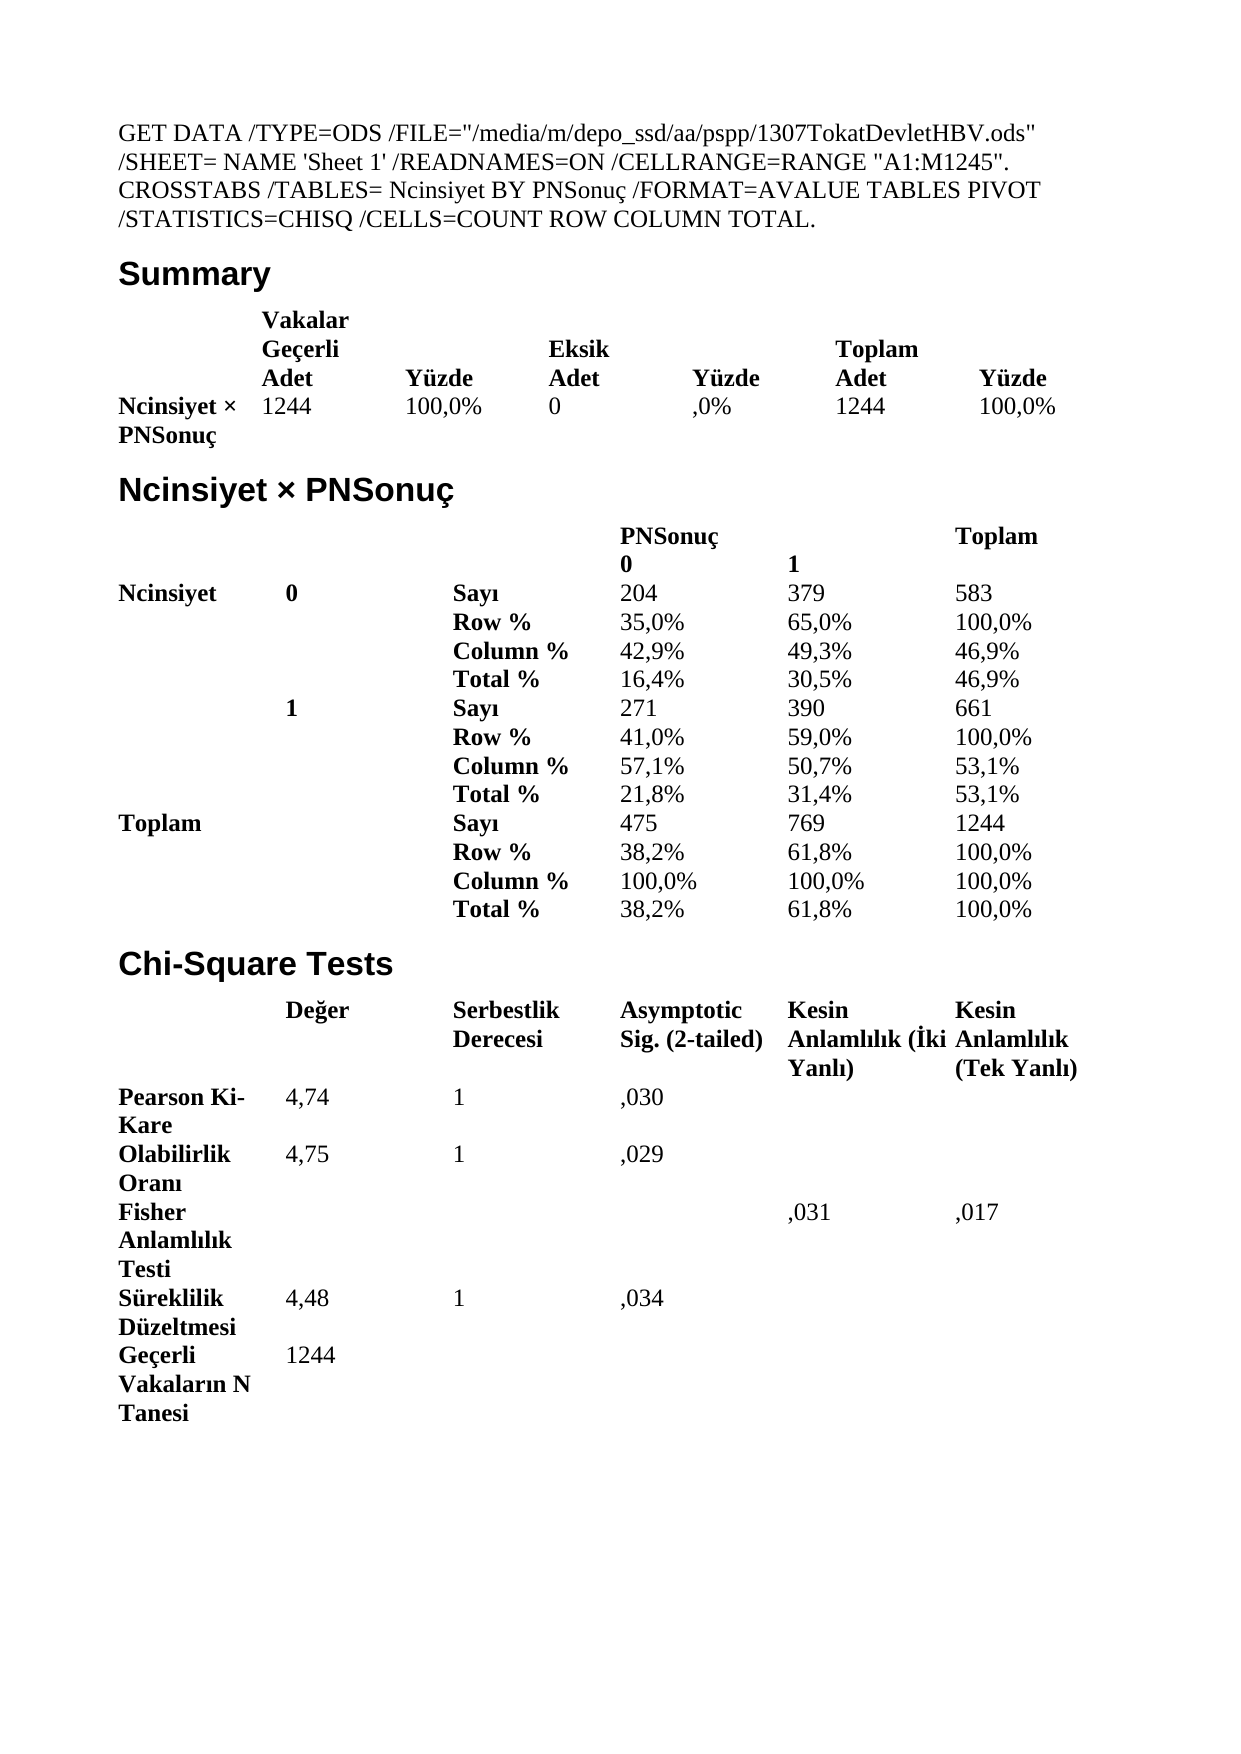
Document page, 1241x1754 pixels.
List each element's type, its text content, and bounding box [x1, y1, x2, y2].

table_cell 35,0% [620, 607, 787, 636]
table_cell 100,0% [955, 895, 1122, 923]
text GET DATA /TYPE=ODS /FILE="/media/m/depo_ssd/aa/pspp/1307TokatDevletHBV.ods" /SHEET= NAME 'Sheet 1' /READNAMES=ON /CELLRANGE=RANGE "A1:M1245". [118, 118, 1122, 176]
table_cell 0 [285, 578, 453, 693]
table_cell Yüzde [405, 363, 548, 391]
table_cell 661 [955, 693, 1122, 722]
table_cell ,017 [955, 1197, 1122, 1283]
table_cell [285, 550, 453, 578]
table_cell Ncinsiyet [118, 578, 285, 808]
table_cell Total % [453, 895, 620, 923]
table_cell [118, 550, 285, 578]
table_cell [788, 1340, 955, 1427]
table_cell 1 [453, 1283, 620, 1340]
table_header Vakalar [261, 305, 1122, 334]
table_cell 100,0% [788, 866, 955, 894]
table_cell Sayı [453, 808, 620, 837]
table_cell 1244 [261, 391, 405, 449]
table_cell Geçerli Vakaların N Tanesi [118, 1340, 285, 1427]
table_cell 100,0% [405, 391, 548, 449]
table_cell 1244 [285, 1340, 453, 1427]
table_cell 100,0% [955, 607, 1122, 636]
table_cell Pearson Ki-Kare [118, 1082, 285, 1139]
table_cell 0 [620, 550, 787, 578]
table_cell 4,74 [285, 1082, 453, 1139]
table_cell Sayı [453, 693, 620, 722]
table_cell Yüzde [692, 363, 835, 391]
table_cell Olabilirlik Oranı [118, 1139, 285, 1197]
table_cell Yüzde [979, 363, 1122, 391]
subtitle Summary [118, 254, 1122, 293]
table_cell Total % [453, 665, 620, 693]
table_cell [788, 1139, 955, 1197]
table_header [453, 521, 620, 549]
table_cell [285, 1197, 453, 1283]
table_cell Row % [453, 722, 620, 751]
table_cell [788, 1283, 955, 1340]
table_cell 42,9% [620, 636, 787, 664]
table_cell 53,1% [955, 780, 1122, 808]
table_cell 65,0% [788, 607, 955, 636]
table_cell [955, 1082, 1122, 1139]
table_cell 59,0% [788, 722, 955, 751]
table_cell 61,8% [788, 895, 955, 923]
table_cell ,030 [620, 1082, 787, 1139]
table_cell Column % [453, 636, 620, 664]
table_cell 31,4% [788, 780, 955, 808]
table_cell [620, 1340, 787, 1427]
table_cell 1244 [835, 391, 979, 449]
table_header [285, 521, 453, 549]
table_cell Total % [453, 780, 620, 808]
table_cell 38,2% [620, 895, 787, 923]
table_cell [118, 363, 261, 391]
table_cell 57,1% [620, 751, 787, 779]
table_cell 4,75 [285, 1139, 453, 1197]
subtitle Chi-Square Tests [118, 944, 1122, 983]
table_cell 100,0% [620, 866, 787, 894]
table_cell [955, 1340, 1122, 1427]
table_cell Column % [453, 866, 620, 894]
table_cell [955, 1139, 1122, 1197]
table_header Serbestlik Derecesi [453, 995, 620, 1082]
table_cell 30,5% [788, 665, 955, 693]
table_cell ,029 [620, 1139, 787, 1197]
table_cell 1 [453, 1139, 620, 1197]
table_cell 1 [788, 550, 955, 578]
table_cell 475 [620, 808, 787, 837]
table_cell [453, 1197, 620, 1283]
table_cell Row % [453, 837, 620, 866]
table_header [118, 305, 261, 334]
table_cell [955, 1283, 1122, 1340]
table_header Değer [285, 995, 453, 1082]
table_cell [453, 550, 620, 578]
table_cell [788, 1082, 955, 1139]
table_cell 1 [285, 693, 453, 808]
table_cell Eksik [548, 334, 835, 363]
table_cell Süreklilik Düzeltmesi [118, 1283, 285, 1340]
table_cell Geçerli [261, 334, 548, 363]
table_cell 100,0% [955, 866, 1122, 894]
table_cell 204 [620, 578, 787, 607]
subtitle Ncinsiyet × PNSonuç [118, 470, 1122, 508]
table_cell 769 [788, 808, 955, 837]
table_cell Adet [261, 363, 405, 391]
table_cell 583 [955, 578, 1122, 607]
table_header [118, 521, 285, 549]
table_cell 16,4% [620, 665, 787, 693]
table_header PNSonuç [620, 521, 955, 549]
table_cell 390 [788, 693, 955, 722]
table_cell 41,0% [620, 722, 787, 751]
table_header Asymptotic Sig. (2-tailed) [620, 995, 787, 1082]
table_cell 21,8% [620, 780, 787, 808]
table_cell 0 [548, 391, 692, 449]
table_cell ,0% [692, 391, 835, 449]
table_cell 49,3% [788, 636, 955, 664]
table_cell 61,8% [788, 837, 955, 866]
table_cell 379 [788, 578, 955, 607]
table_cell 100,0% [955, 837, 1122, 866]
table_cell ,034 [620, 1283, 787, 1340]
table_cell Sayı [453, 578, 620, 607]
table_cell ,031 [788, 1197, 955, 1283]
table_cell 46,9% [955, 665, 1122, 693]
table_cell 53,1% [955, 751, 1122, 779]
table_cell 100,0% [955, 722, 1122, 751]
table_cell [453, 1340, 620, 1427]
table_cell Adet [548, 363, 692, 391]
table_cell 4,48 [285, 1283, 453, 1340]
table_cell 100,0% [979, 391, 1122, 449]
table_cell Toplam [835, 334, 1122, 363]
table_cell Row % [453, 607, 620, 636]
table_cell 46,9% [955, 636, 1122, 664]
table_cell 1 [453, 1082, 620, 1139]
table_cell 271 [620, 693, 787, 722]
table_cell 50,7% [788, 751, 955, 779]
table_cell Column % [453, 751, 620, 779]
table_cell Ncinsiyet × PNSonuç [118, 391, 261, 449]
table_header Kesin Anlamlılık (İki Yanlı) [788, 995, 955, 1082]
table_header Toplam [955, 521, 1122, 578]
table_cell Fisher Anlamlılık Testi [118, 1197, 285, 1283]
text CROSSTABS /TABLES= Ncinsiyet BY PNSonuç /FORMAT=AVALUE TABLES PIVOT /STATISTICS=CHISQ /CELLS=COUNT ROW COLUMN TOTAL. [118, 176, 1122, 233]
table_cell 38,2% [620, 837, 787, 866]
table_cell 1244 [955, 808, 1122, 837]
table_header Kesin Anlamlılık (Tek Yanlı) [955, 995, 1122, 1082]
table_cell [620, 1197, 787, 1283]
table_header [118, 995, 285, 1082]
table_cell Adet [835, 363, 979, 391]
table_cell Toplam [118, 808, 453, 923]
table_cell [118, 334, 261, 363]
